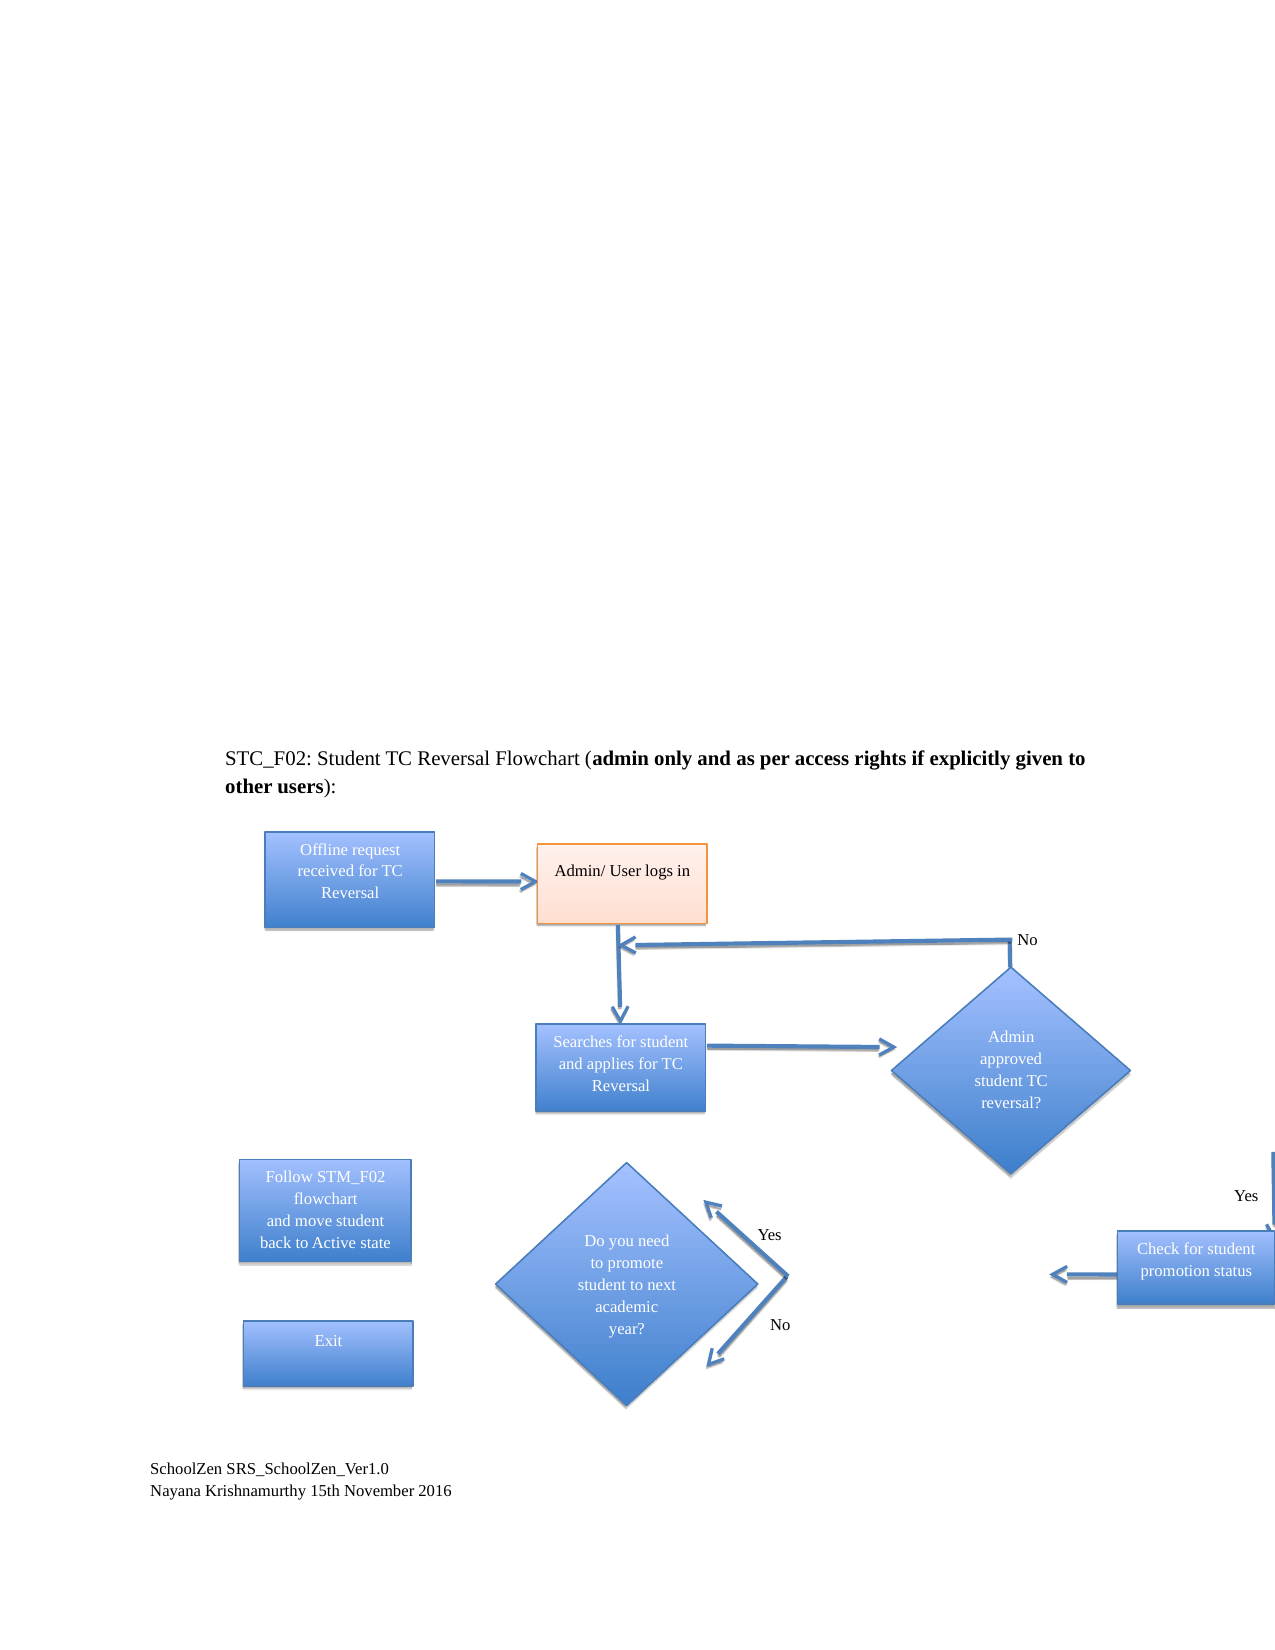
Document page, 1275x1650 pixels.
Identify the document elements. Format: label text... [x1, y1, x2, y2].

text Yes [757, 1225, 783, 1244]
text Admin/ User logs in [552, 861, 692, 880]
text Yes [1234, 1186, 1260, 1205]
text Follow STM_F02 flowchart [255, 1167, 396, 1208]
text Offline request received for TC Reversal [280, 839, 420, 902]
text STC_F02: Student TC Reversal Flowchart (admin only and as per access rights if explicitly given to other users): [225, 746, 1125, 798]
text Exit [258, 1331, 398, 1350]
text Searches for student and applies for TC Reversal [551, 1032, 690, 1095]
text No [1017, 930, 1037, 949]
text Do you need to promote student to next academic year? [576, 1231, 677, 1337]
text No [770, 1315, 790, 1333]
text and move student back to Active state [255, 1211, 396, 1252]
text Admin approved student TC reversal? [966, 1026, 1056, 1112]
text Check for student promotion status [1132, 1238, 1260, 1280]
